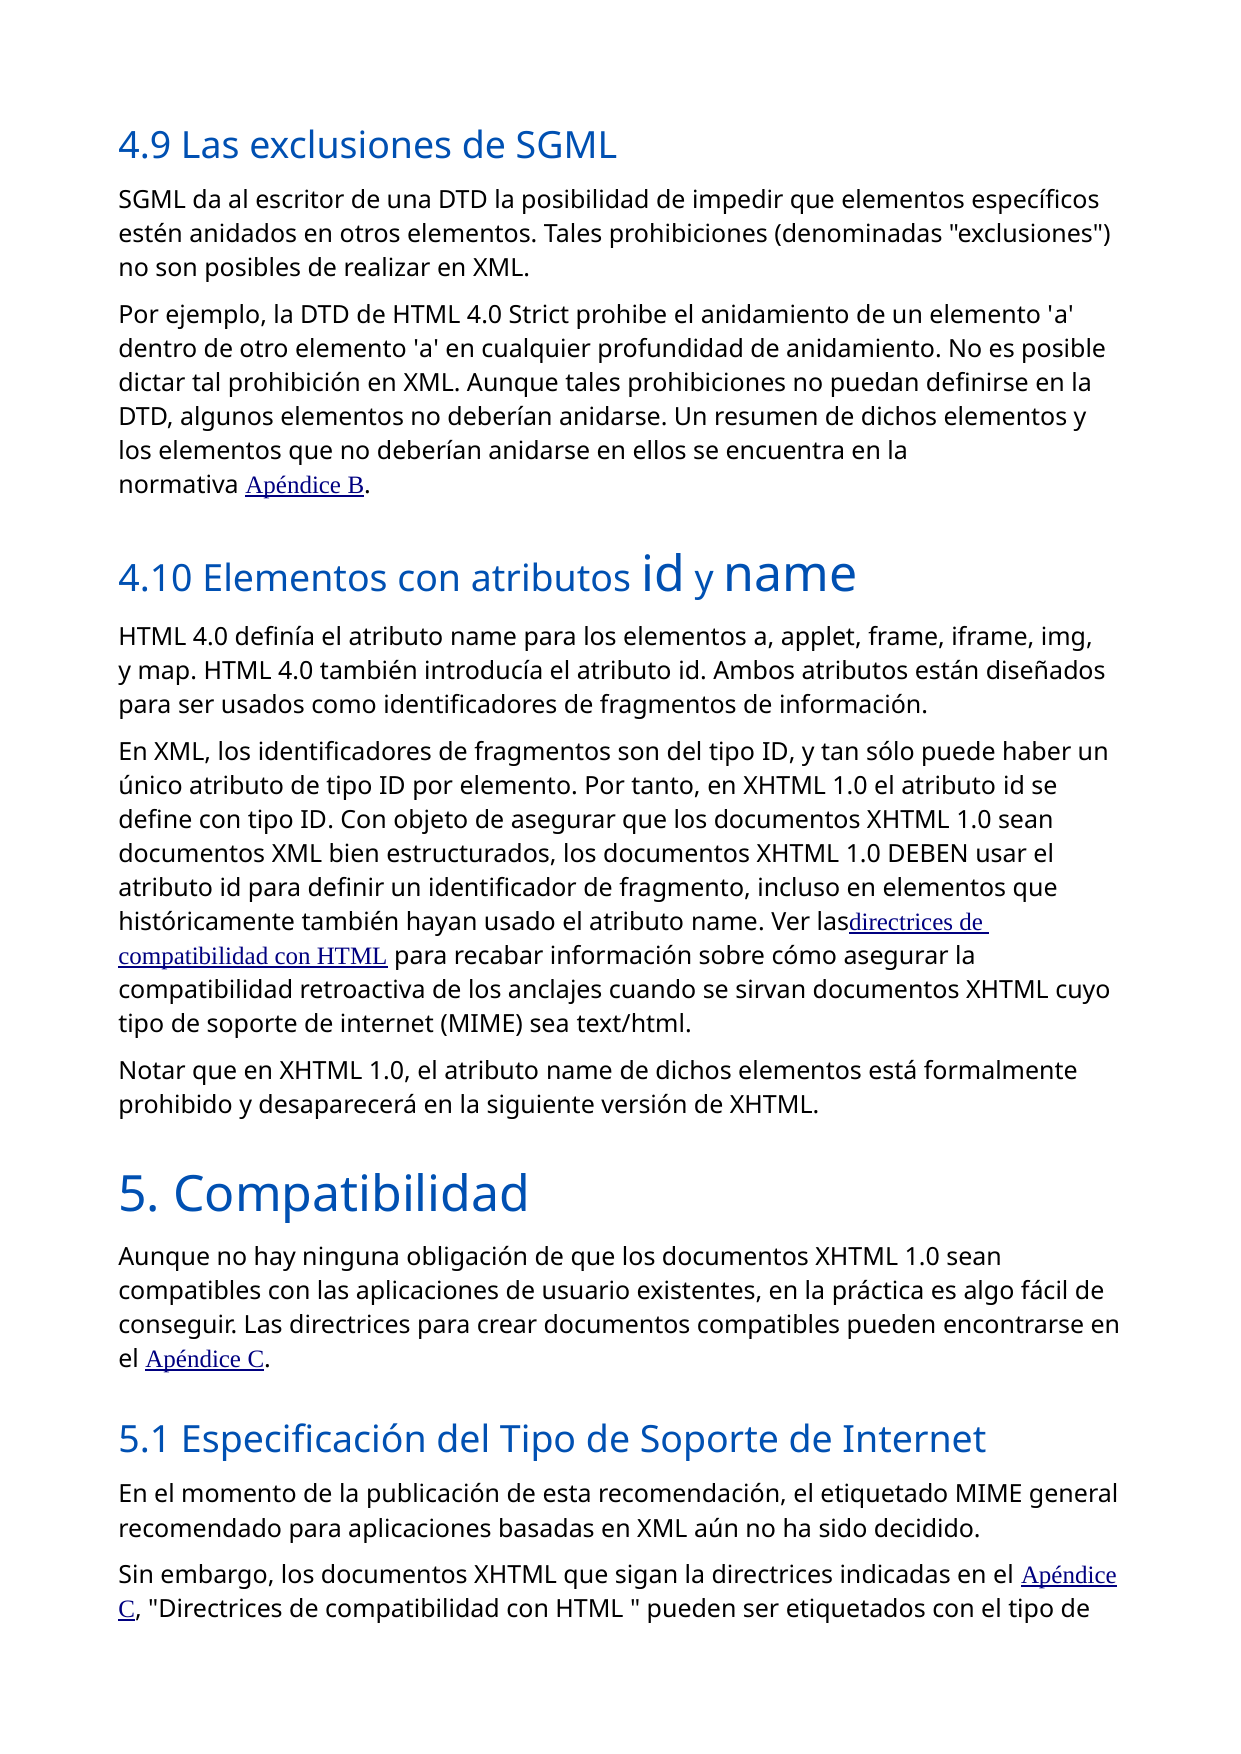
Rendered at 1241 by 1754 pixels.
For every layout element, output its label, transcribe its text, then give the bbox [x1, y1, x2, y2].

subtitle 4.10 Elementos con atributos id y name [118, 538, 1122, 606]
text SGML da al escritor de una DTD la posibilidad de impedir que elementos específicos estén anidados en otros elementos. Tales prohibiciones (denominadas "exclusiones") no son posibles de realizar en XML. [118, 182, 1122, 284]
subtitle 4.9 Las exclusiones de SGML [118, 118, 1122, 169]
text Aunque no hay ninguna obligación de que los documentos XHTML 1.0 sean compatibles con las aplicaciones de usuario existentes, en la práctica es algo fácil de conseguir. Las directrices para crear documentos compatibles pueden encontrarse en el Apéndice C. [118, 1239, 1122, 1375]
text Por ejemplo, la DTD de HTML 4.0 Strict prohibe el anidamiento de un elemento 'a' dentro de otro elemento 'a' en cualquier profundidad de anidamiento. No es posible dictar tal prohibición en XML. Aunque tales prohibiciones no puedan definirse en la DTD, algunos elementos no deberían anidarse. Un resumen de dichos elementos y los elementos que no deberían anidarse en ellos se encuentra en la normativa Apéndice B. [118, 296, 1122, 501]
subtitle 5. Compatibilidad [118, 1158, 1122, 1226]
text Sin embargo, los documentos XHTML que sigan la directrices indicadas en el Apéndice C, "Directrices de compatibilidad con HTML " pueden ser etiquetados con el tipo de [118, 1557, 1122, 1625]
subtitle 5.1 Especificación del Tipo de Soporte de Internet [118, 1413, 1122, 1464]
text En XML, los identificadores de fragmentos son del tipo ID, y tan sólo puede haber un único atributo de tipo ID por elemento. Por tanto, en XHTML 1.0 el atributo id se define con tipo ID. Con objeto de asegurar que los documentos XHTML 1.0 sean documentos XML bien estructurados, los documentos XHTML 1.0 DEBEN usar el atributo id para definir un identificador de fragmento, incluso en elementos que históricamente también hayan usado el atributo name. Ver lasdirectrices de compatibilidad con HTML para recabar información sobre cómo asegurar la compatibilidad retroactiva de los anclajes cuando se sirvan documentos XHTML cuyo tipo de soporte de internet (MIME) sea text/html. [118, 733, 1122, 1040]
text Notar que en XHTML 1.0, el atributo name de dichos elementos está formalmente prohibido y desaparecerá en la siguiente versión de XHTML. [118, 1053, 1122, 1121]
text HTML 4.0 definía el atributo name para los elementos a, applet, frame, iframe, img, y map. HTML 4.0 también introducía el atributo id. Ambos atributos están diseñados para ser usados como identificadores de fragmentos de información. [118, 619, 1122, 721]
text En el momento de la publicación de esta recomendación, el etiquetado MIME general recomendado para aplicaciones basadas en XML aún no ha sido decidido. [118, 1476, 1122, 1544]
